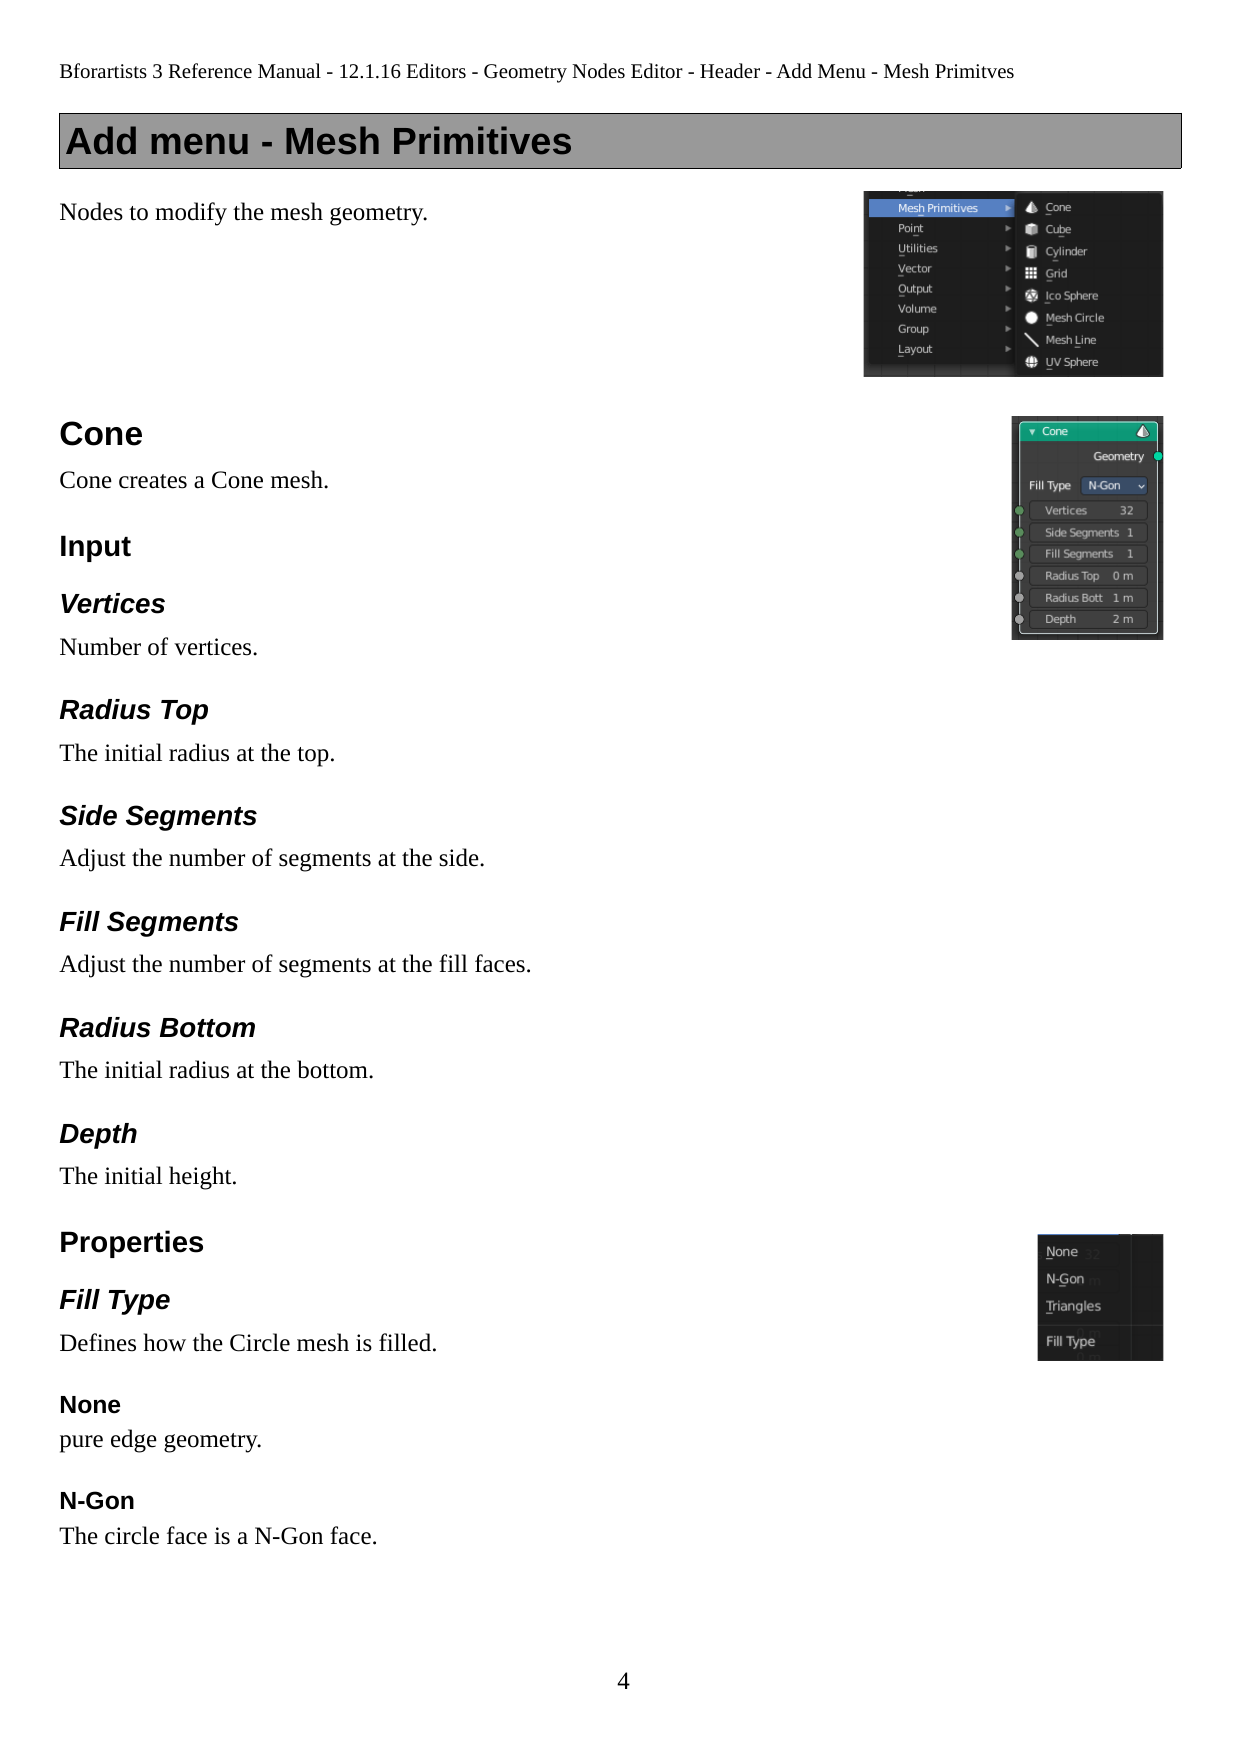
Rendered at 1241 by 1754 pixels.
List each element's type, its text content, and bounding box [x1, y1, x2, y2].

subtitle [1164, 587, 1181, 619]
text The initial radius at the bottom. [59, 1055, 1181, 1084]
text Defines how the Circle mesh is filled. [59, 1328, 1037, 1357]
picture [1011, 416, 1164, 640]
subtitle [1164, 528, 1181, 562]
subtitle Cone [59, 414, 1181, 452]
subtitle Input [59, 528, 1011, 562]
subtitle [1164, 1284, 1181, 1316]
text Nodes to modify the mesh geometry. [59, 197, 863, 225]
subtitle None [59, 1390, 1181, 1418]
subtitle Radius Bottom [59, 1011, 1181, 1043]
text The initial radius at the top. [59, 738, 1181, 766]
subtitle Fill Segments [59, 905, 1181, 937]
picture [1037, 1234, 1164, 1361]
subtitle Side Segments [59, 799, 1181, 831]
picture [863, 191, 1164, 377]
subtitle Properties [59, 1225, 1181, 1259]
subtitle Fill Type [59, 1284, 1037, 1316]
text pure edge geometry. [59, 1424, 1181, 1453]
subtitle N-Gon [59, 1486, 1181, 1514]
table_header Add menu - Mesh Primitives [60, 114, 1181, 168]
text The initial height. [59, 1161, 1181, 1190]
subtitle Depth [59, 1117, 1181, 1149]
subtitle Vertices [59, 587, 1011, 619]
text Number of vertices. [59, 632, 1181, 660]
text Adjust the number of segments at the fill faces. [59, 949, 1181, 978]
text Cone creates a Cone mesh. [59, 465, 1011, 494]
text Adjust the number of segments at the side. [59, 843, 1181, 872]
subtitle Radius Top [59, 693, 1181, 725]
text The circle face is a N-Gon face. [59, 1521, 1181, 1549]
